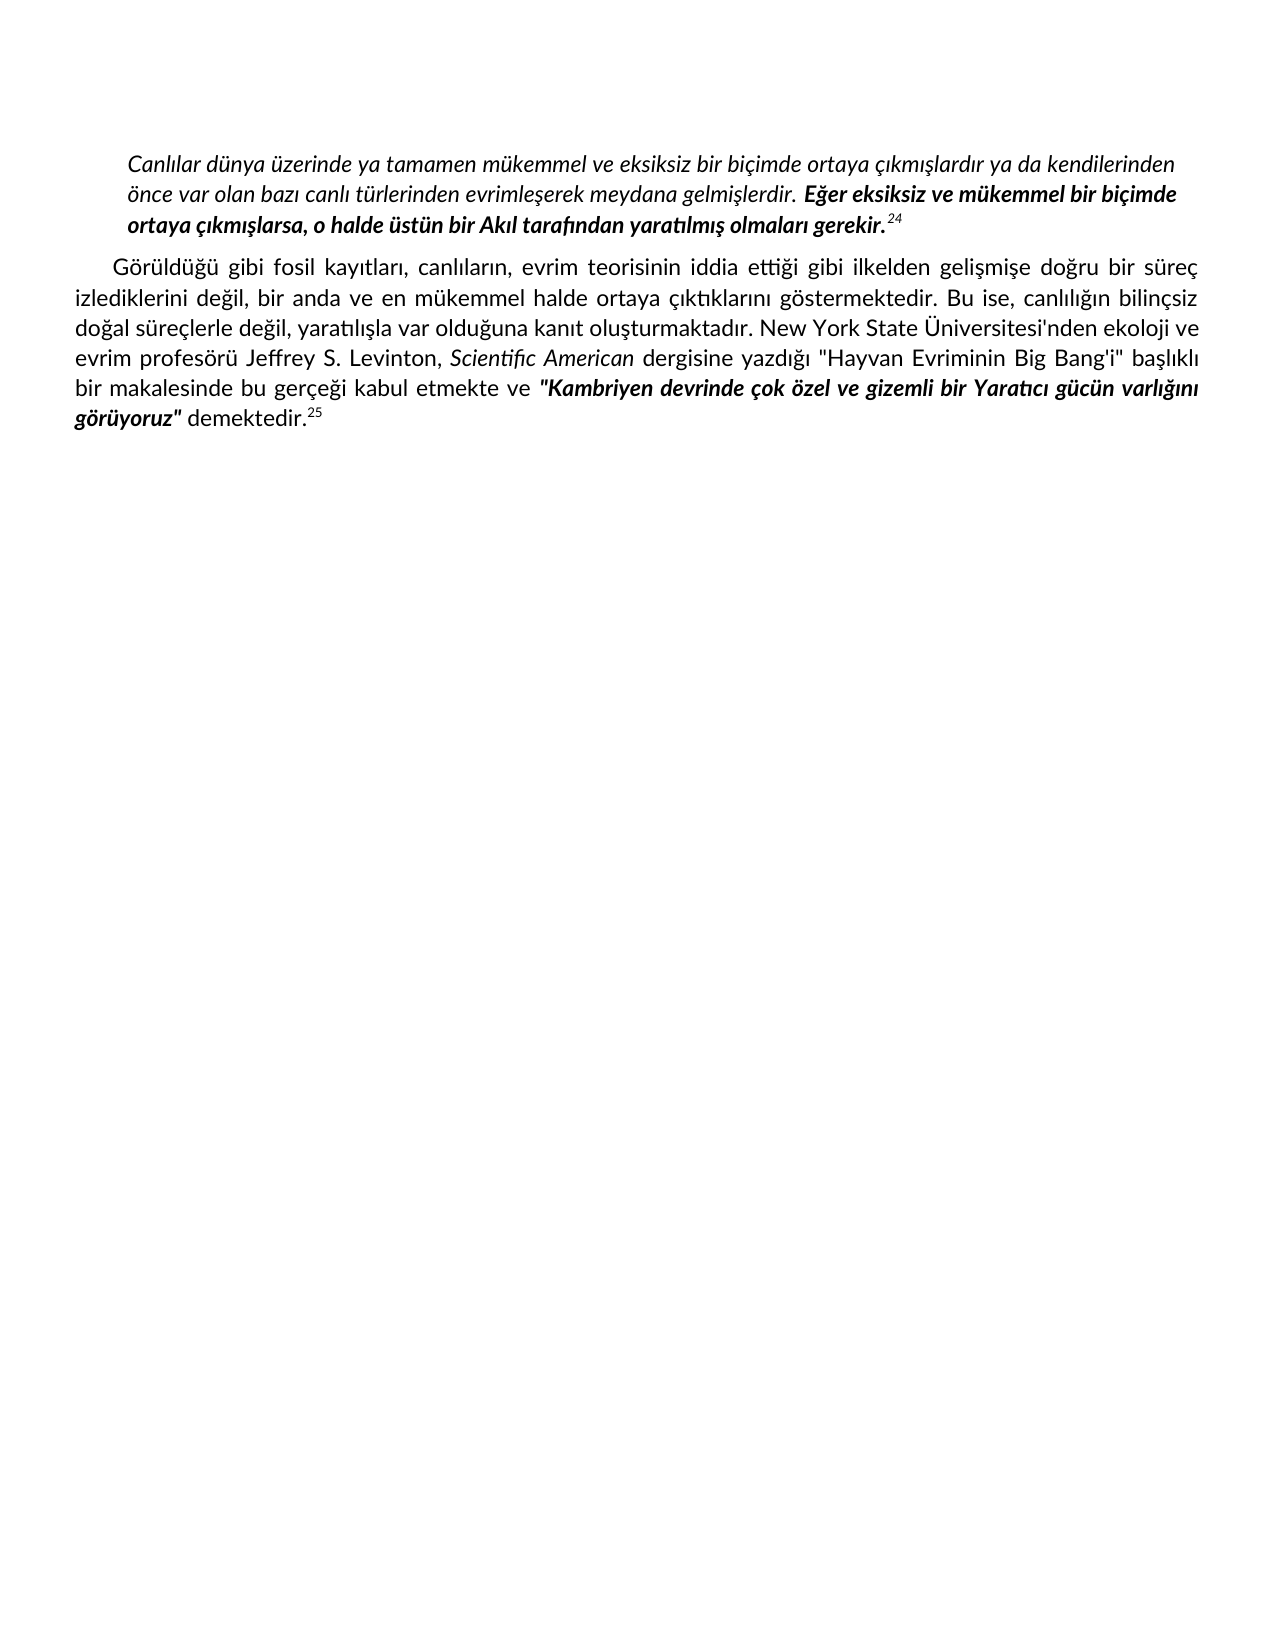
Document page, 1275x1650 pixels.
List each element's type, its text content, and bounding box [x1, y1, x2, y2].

text Canlılar dünya üzerinde ya tamamen mükemmel ve eksiksiz bir biçimde ortaya çıkmışlardır ya da kendilerinden önce var olan bazı canlı türlerinden evrimleşerek meydana gelmişlerdir. Eğer eksiksiz ve mükemmel bir biçimde ortaya çıkmışlarsa, o halde üstün bir Akıl tarafından yaratılmış olmaları gerekir.24 [127, 150, 1177, 238]
text Görüldüğü gibi fosil kayıtları, canlıların, evrim teorisinin iddia ettiği gibi ilkelden gelişmişe doğru bir süreç izlediklerini değil, bir anda ve en mükemmel halde ortaya çıktıklarını göstermektedir. Bu ise, canlılığın bilinçsiz doğal süreçlerle değil, yaratılışla var olduğuna kanıt oluşturmaktadır. New York State Üniversitesi'nden ekoloji ve evrim profesörü Jeffrey S. Levinton, Scientific American dergisine yazdığı "Hayvan Evriminin Big Bang'i" başlıklı bir makalesinde bu gerçeği kabul etmekte ve "Kambriyen devrinde çok özel ve gizemli bir Yaratıcı gücün varlığını görüyoruz" demektedir.25 [75, 253, 1200, 432]
